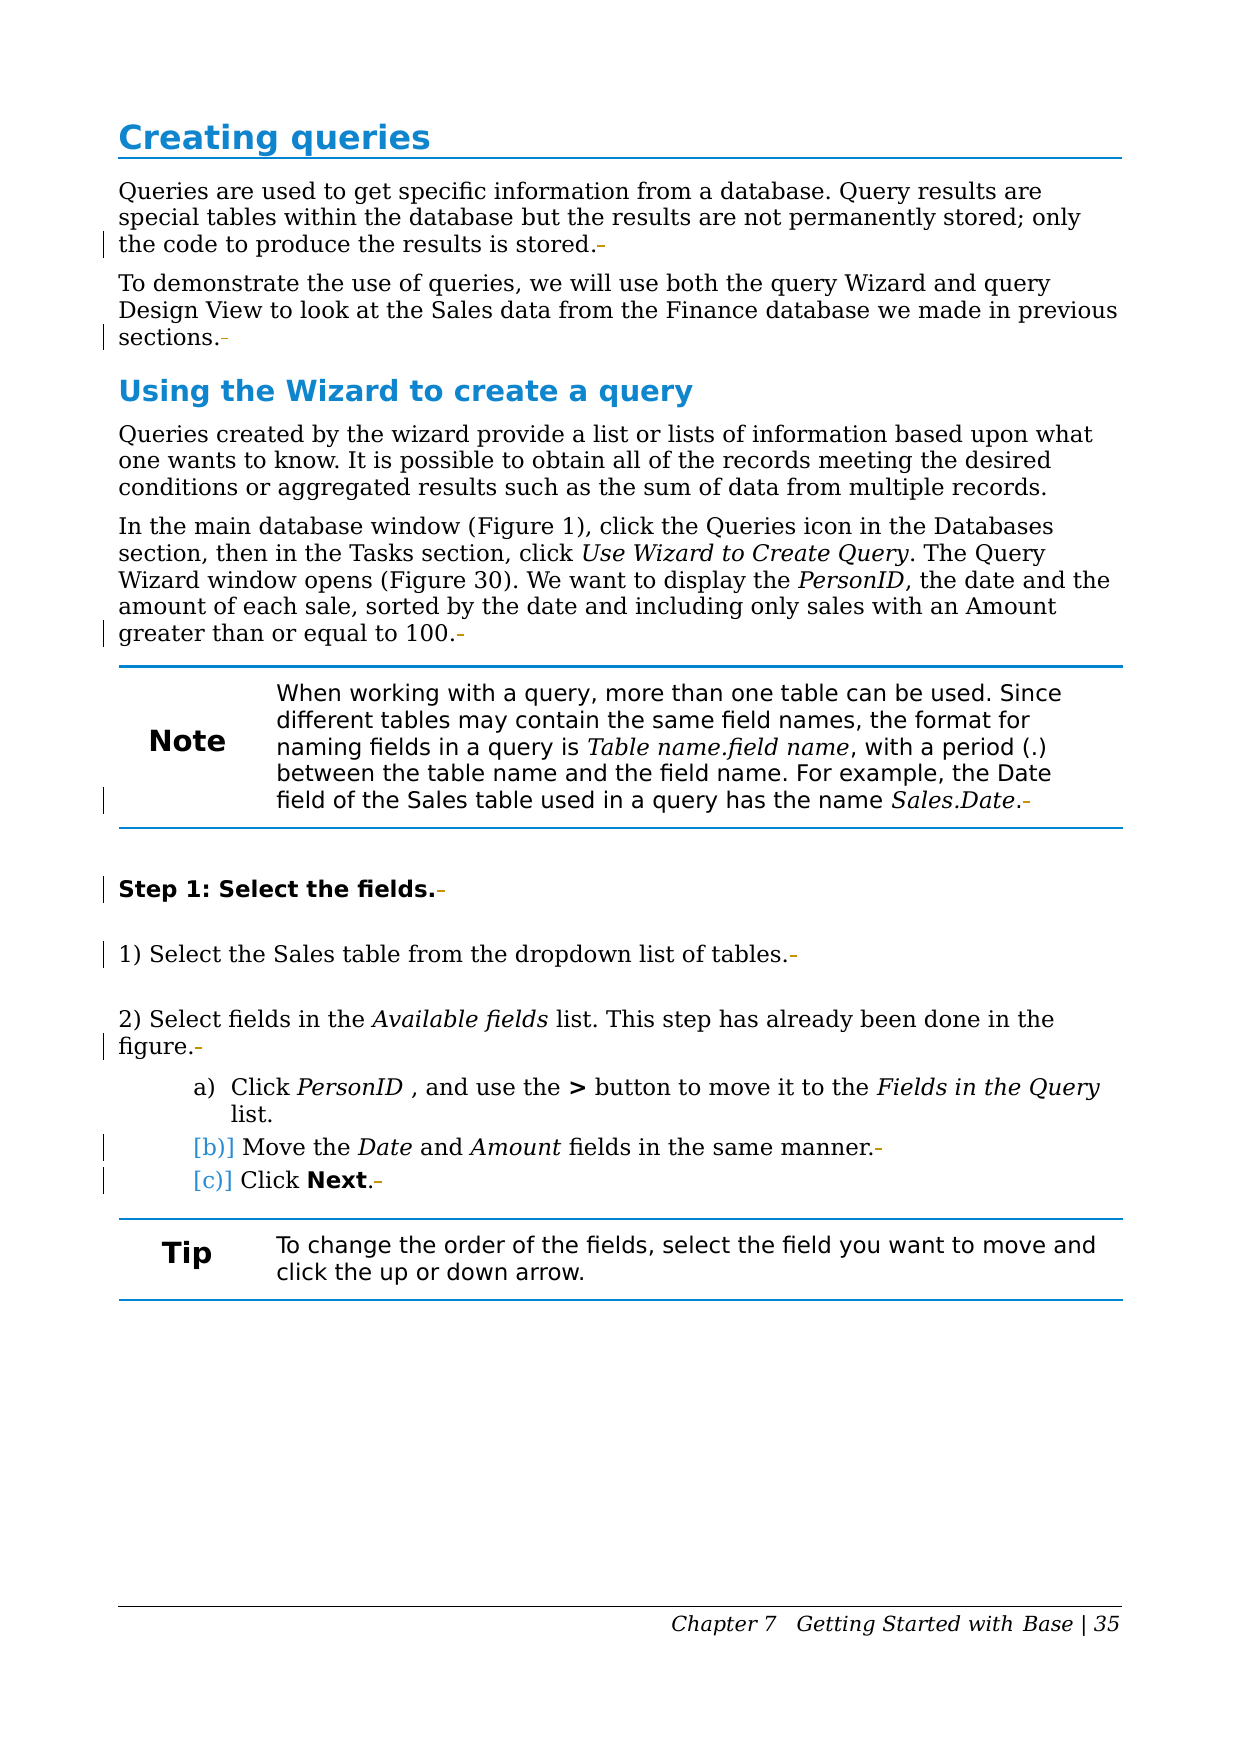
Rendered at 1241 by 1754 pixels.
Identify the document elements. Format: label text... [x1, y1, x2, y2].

text Queries created by the wizard provide a list or lists of information based upon what one wants to know. It is possible to obtain all of the records meeting the desired conditions or aggregated results such as the sum of data from multiple records. [118, 421, 1122, 501]
list Move the Date and Amount fields in the same manner. [193, 1134, 1122, 1161]
subtitle Using the Wizard to create a query [118, 375, 1122, 409]
table_header Note [119, 668, 255, 827]
text Step 1: Select the fields. [118, 876, 1122, 903]
table_header To change the order of the fields, select the field you want to move and click the up or down arrow. [255, 1220, 1123, 1299]
text 1) Select the Sales table from the dropdown list of tables. [118, 941, 1122, 968]
table_header Tip [119, 1220, 255, 1299]
list Click Next. [193, 1167, 1122, 1194]
list Click PersonID , and use the > button to move it to the Fields in the Query list. [193, 1074, 1122, 1128]
text 2) Select fields in the Available fields list. This step has already been done in the figure. [118, 1006, 1122, 1060]
text In the main database window (Figure 1), click the Queries icon in the Databases section, then in the Tasks section, click Use Wizard to Create Query. The Query Wizard window opens (Figure 30). We want to display the PersonID, the date and the amount of each sale, sorted by the date and including only sales with an Amount greater than or equal to 100. [118, 513, 1122, 647]
table_header When working with a query, more than one table can be used. Since different tables may contain the same field names, the format for naming fields in a query is Table name.field name, with a period (.) between the table name and the field name. For example, the Date field of the Sales table used in a query has the name Sales.Date. [255, 668, 1123, 827]
text To demonstrate the use of queries, we will use both the query Wizard and query Design View to look at the Sales data from the Finance database we made in previous sections. [118, 270, 1122, 350]
subtitle Creating queries [118, 118, 1122, 157]
text Queries are used to get specific information from a database. Query results are special tables within the database but the results are not permanently stored; only the code to produce the results is stored. [118, 178, 1122, 258]
